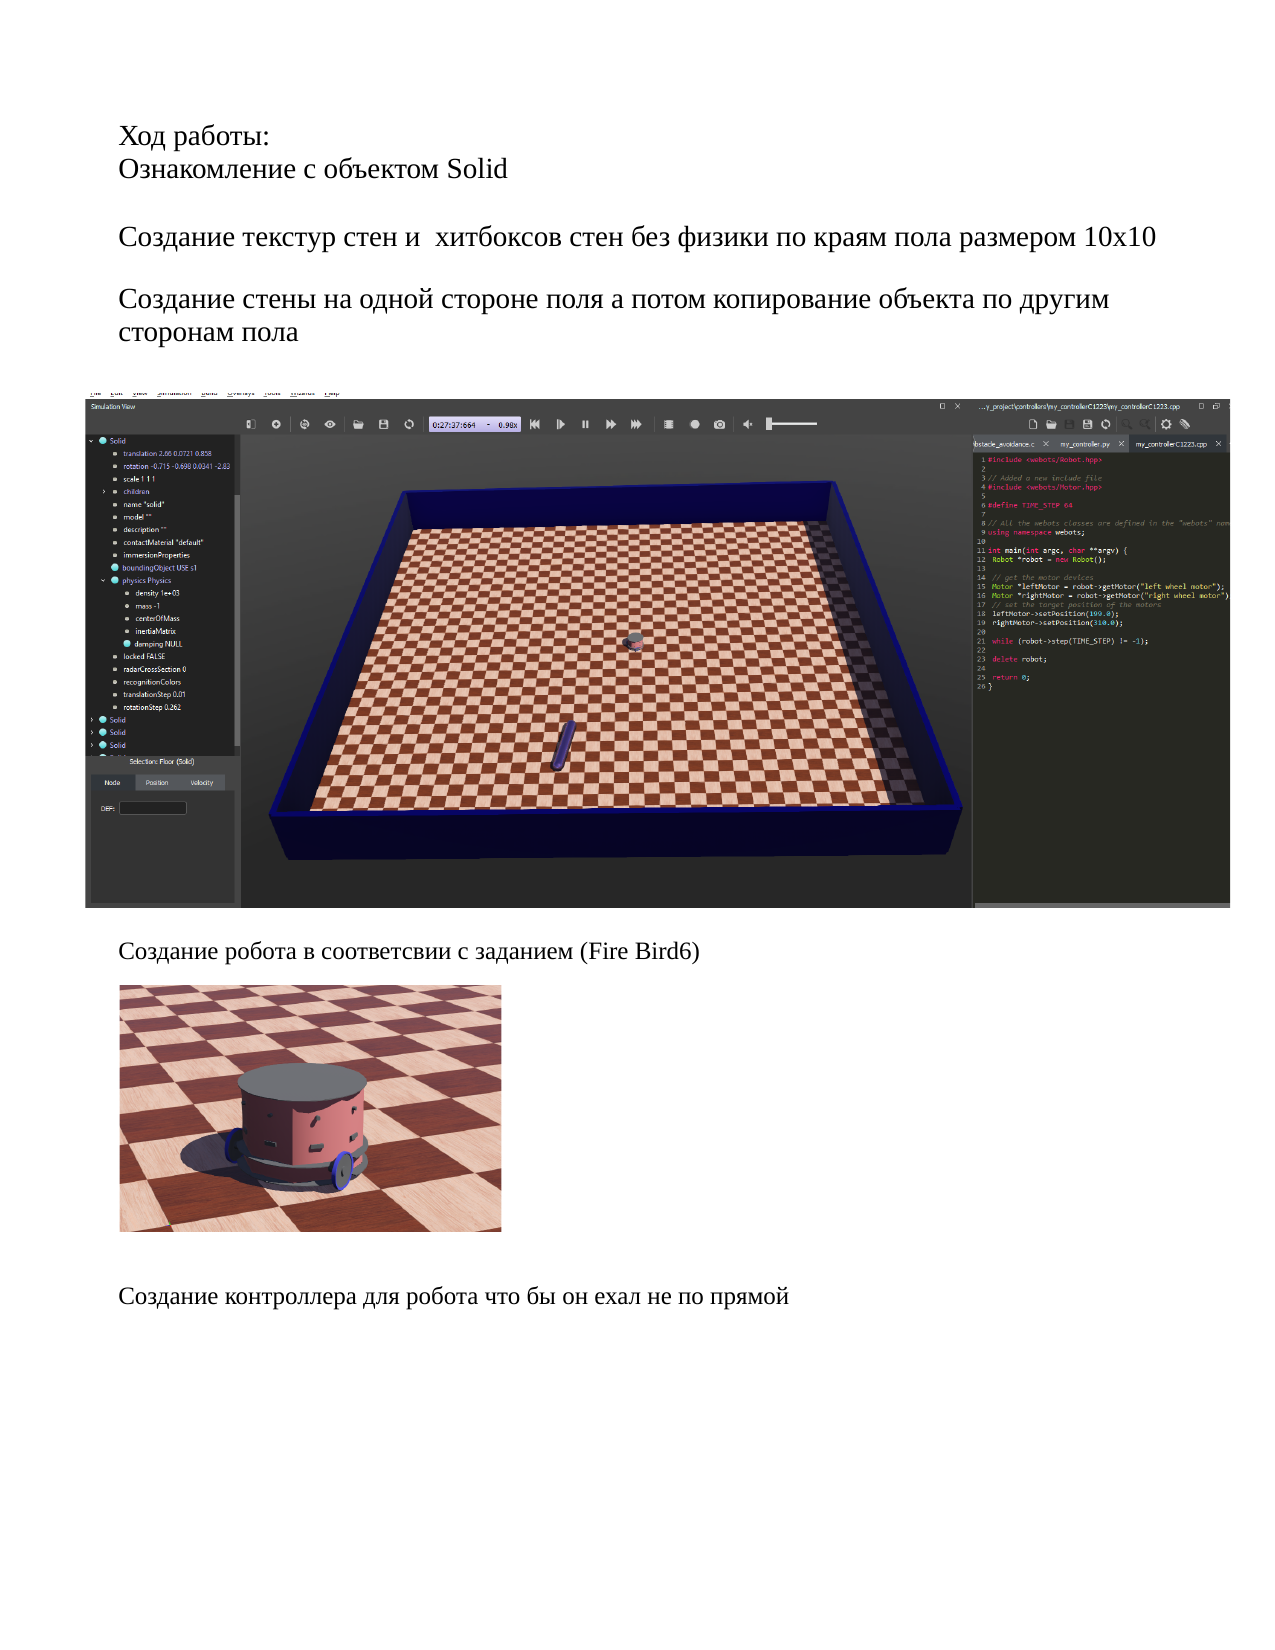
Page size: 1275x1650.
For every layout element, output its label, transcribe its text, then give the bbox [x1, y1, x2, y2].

text Создание стены на одной стороне поля а потом копирование объекта по другим сторонам пола [118, 281, 1157, 377]
text Ознакомление с объектом Solid [118, 152, 1157, 185]
picture [207, 985, 487, 1232]
text Создание робота в соответсвии с заданием (Fire Bird6) [118, 936, 1157, 965]
text Ход работы: [118, 118, 1157, 152]
text Создание текстур стен и хитбоксов стен без физики по краям пола размером 10х10 [118, 185, 1157, 252]
picture [85, 393, 1231, 908]
text Создание контроллера для робота что бы он ехал не по прямой [118, 1224, 1157, 1310]
